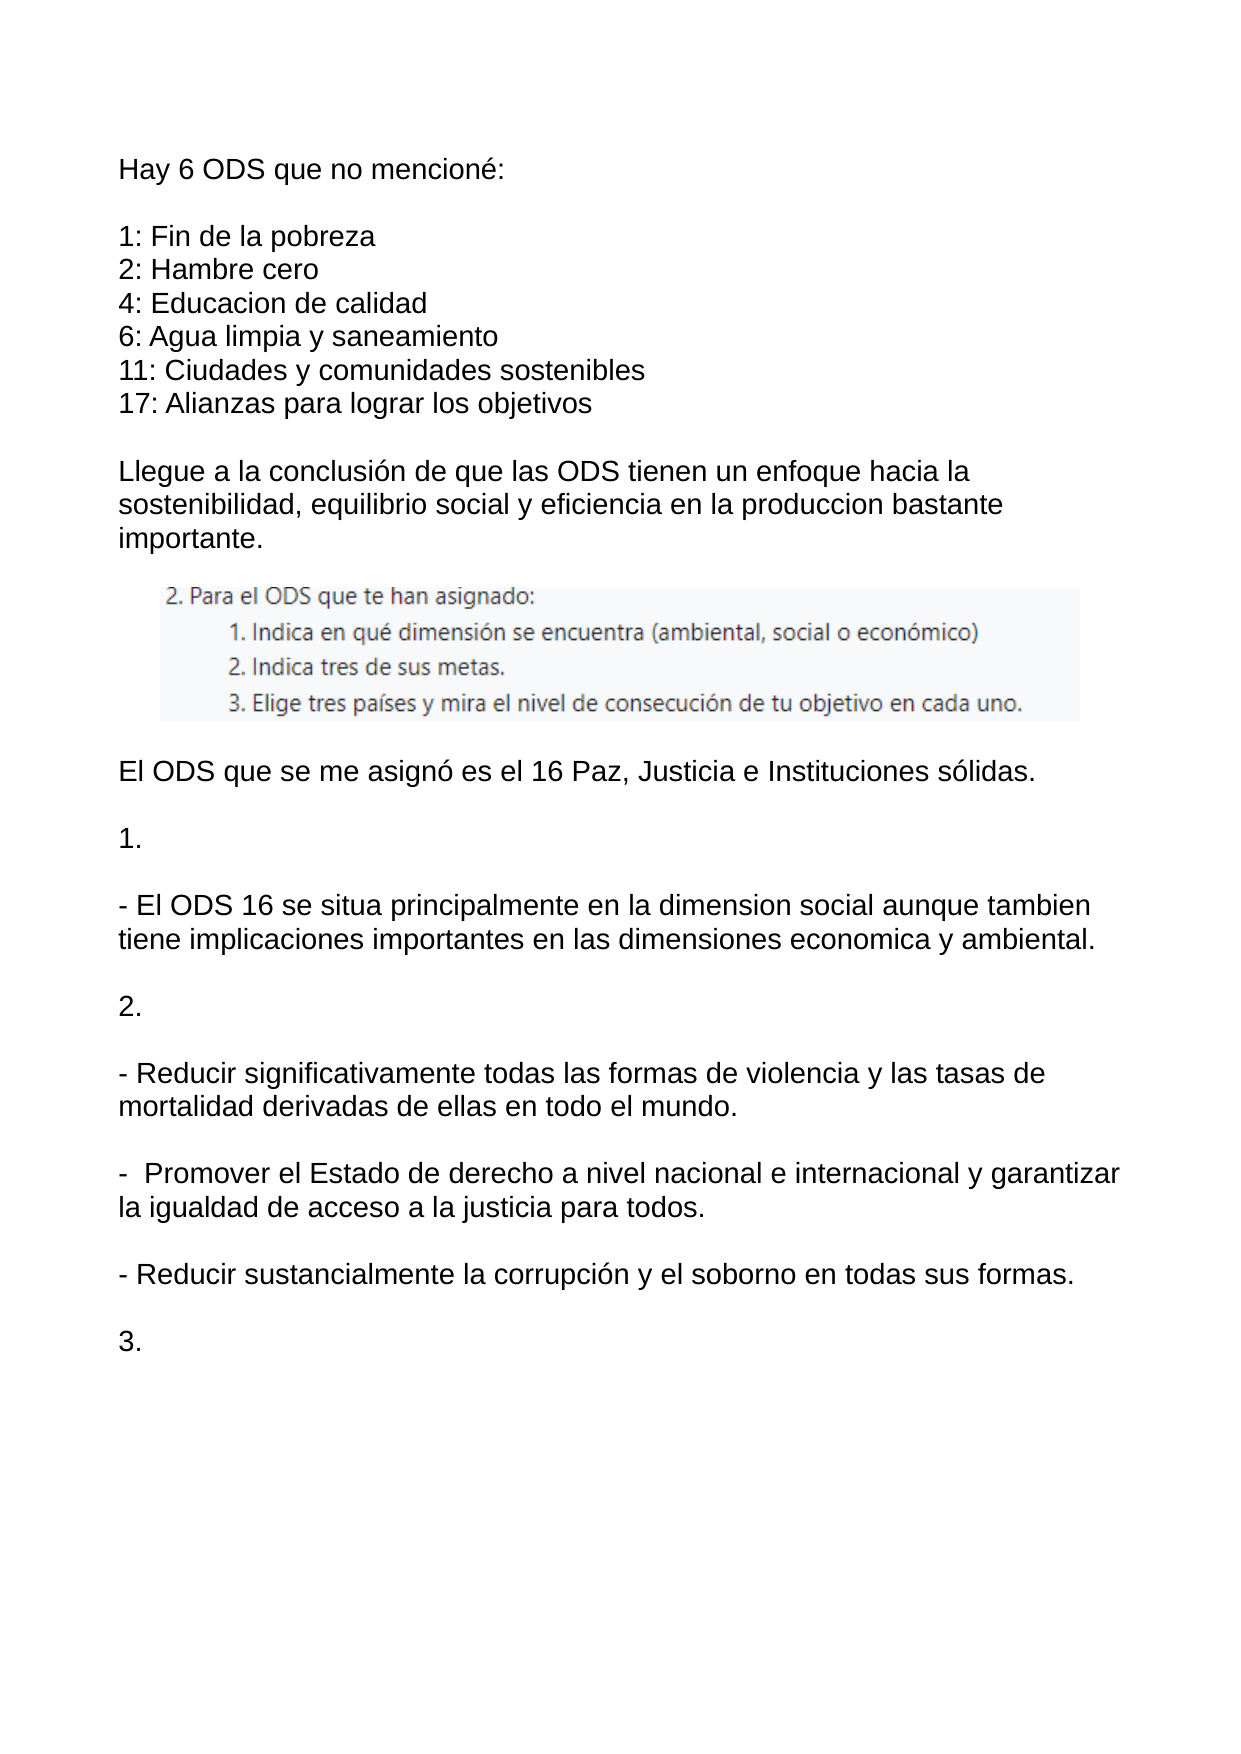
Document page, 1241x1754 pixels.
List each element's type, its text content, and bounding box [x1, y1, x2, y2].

text 1. [118, 821, 1122, 855]
text 1: Fin de la pobreza [118, 219, 1122, 252]
text 4: Educacion de calidad [118, 286, 1122, 319]
text - Reducir sustancialmente la corrupción y el soborno en todas sus formas. [118, 1257, 1122, 1291]
picture [159, 587, 1081, 721]
text - El ODS 16 se situa principalmente en la dimension social aunque tambien tiene implicaciones importantes en las dimensiones economica y ambiental. [118, 888, 1122, 955]
text Hay 6 ODS que no mencioné: [118, 152, 1122, 185]
text - Reducir significativamente todas las formas de violencia y las tasas de mortalidad derivadas de ellas en todo el mundo. [118, 1056, 1122, 1123]
text El ODS que se me asignó es el 16 Paz, Justicia e Instituciones sólidas. [118, 754, 1122, 788]
text Llegue a la conclusión de que las ODS tienen un enfoque hacia la sostenibilidad, equilibrio social y eficiencia en la produccion bastante importante. [118, 453, 1122, 554]
text 6: Agua limpia y saneamiento [118, 319, 1122, 353]
text 11: Ciudades y comunidades sostenibles [118, 353, 1122, 386]
text 2. [118, 989, 1122, 1022]
text - Promover el Estado de derecho a nivel nacional e internacional y garantizar la igualdad de acceso a la justicia para todos. [118, 1157, 1122, 1224]
text 2: Hambre cero [118, 252, 1122, 286]
text 3. [118, 1324, 1122, 1358]
text 17: Alianzas para lograr los objetivos [118, 386, 1122, 420]
